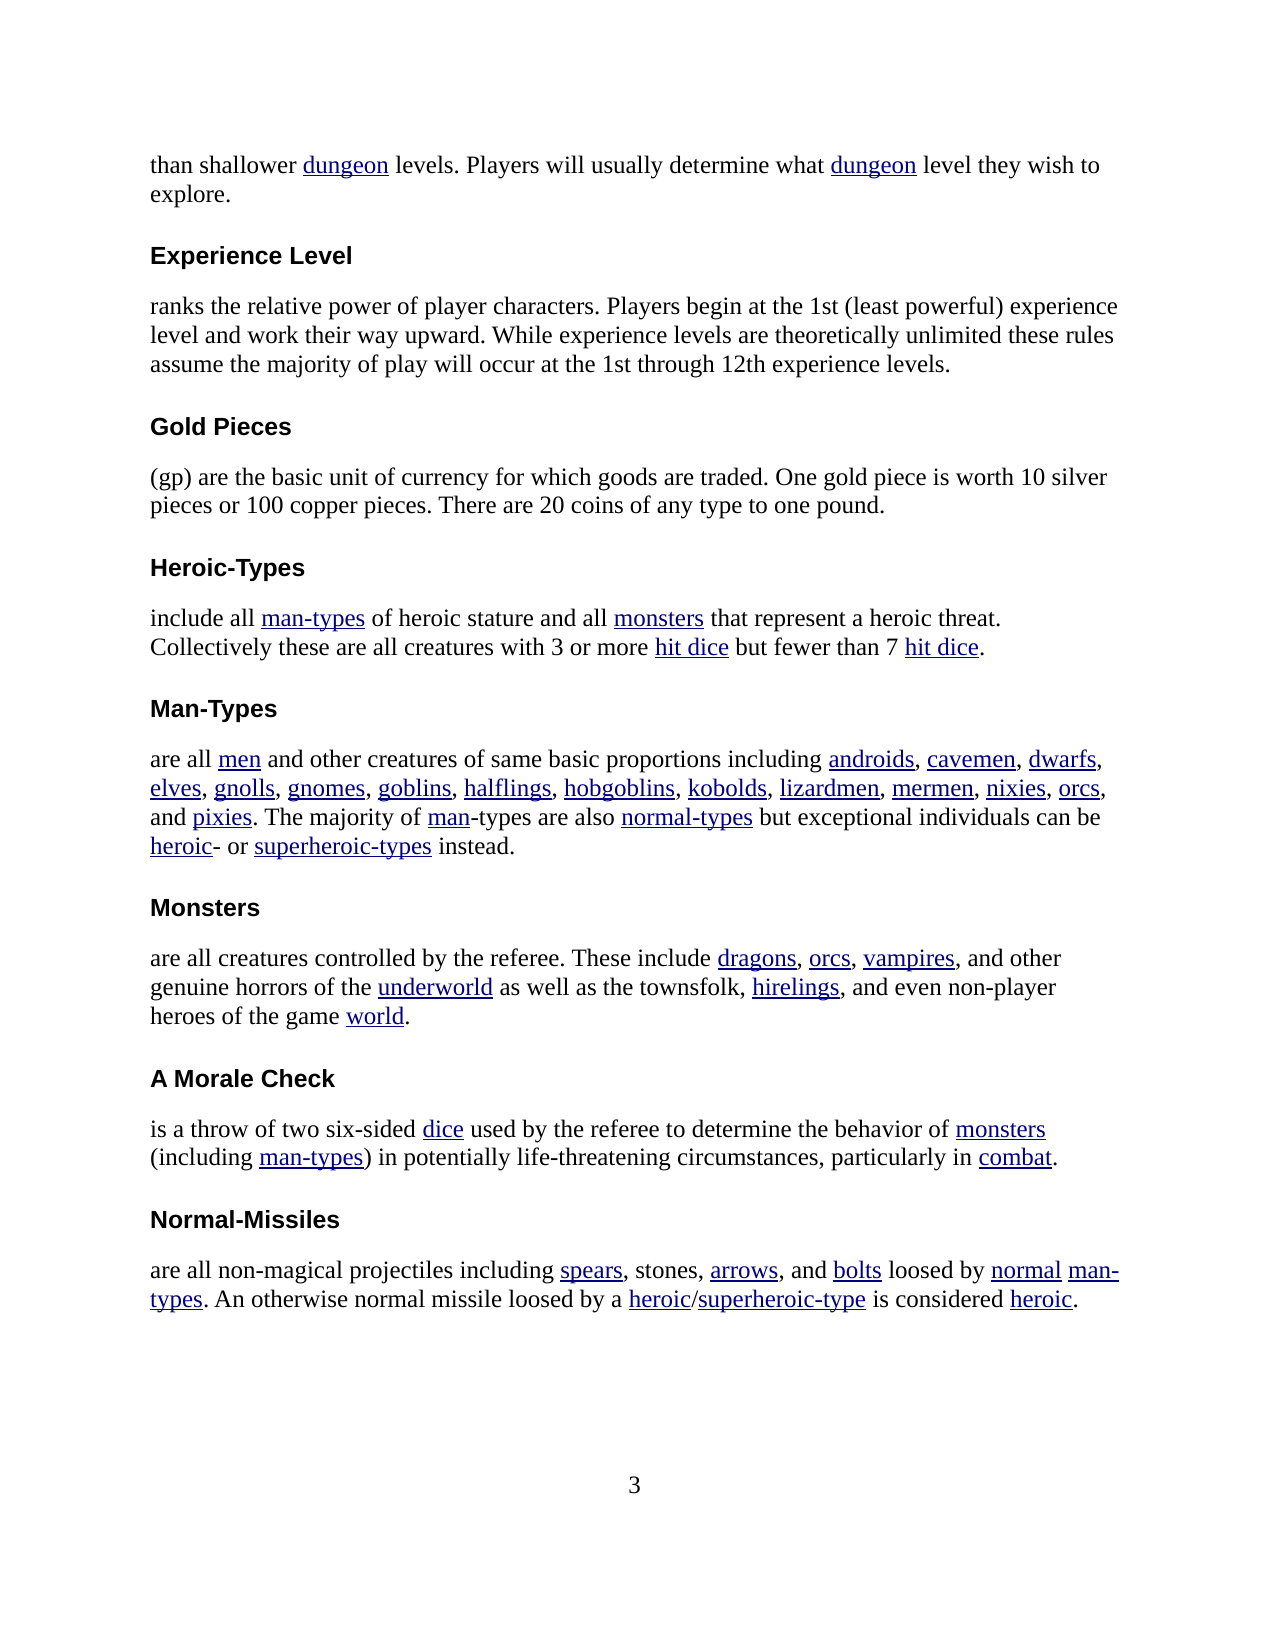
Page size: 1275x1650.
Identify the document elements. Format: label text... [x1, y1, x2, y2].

subtitle Experience Level [150, 241, 1125, 270]
subtitle Monsters [150, 893, 1125, 922]
subtitle A Morale Check [150, 1064, 1125, 1092]
subtitle Man-Types [150, 694, 1125, 723]
subtitle Normal-Missiles [150, 1205, 1125, 1234]
text ranks the relative power of player characters. Players begin at the 1st (least powerful) experience level and work their way upward. While experience levels are theoretically unlimited these rules assume the majority of play will occur at the 1st through 12th experience levels. [150, 291, 1125, 378]
text (gp) are the basic unit of currency for which goods are traded. One gold piece is worth 10 silver pieces or 100 copper pieces. There are 20 coins of any type to one pound. [150, 462, 1125, 519]
text are all non-magical projectiles including spears, stones, arrows, and bolts loosed by normal man-types. An otherwise normal missile loosed by a heroic/superheroic-type is considered heroic. [150, 1255, 1125, 1313]
text is a throw of two six-sided dice used by the referee to determine the behavior of monsters (including man-types) in potentially life-threatening circumstances, particularly in combat. [150, 1114, 1125, 1171]
text are all men and other creatures of same basic proportions including androids, cavemen, dwarfs, elves, gnolls, gnomes, goblins, halflings, hobgoblins, kobolds, lizardmen, mermen, nixies, orcs, and pixies. The majority of man-types are also normal-types but exceptional individuals can be heroic- or superheroic-types instead. [150, 744, 1125, 859]
text than shallower dungeon levels. Players will usually determine what dungeon level they wish to explore. [150, 150, 1125, 207]
subtitle Gold Pieces [150, 412, 1125, 440]
text include all man-types of heroic stature and all monsters that represent a heroic threat. Collectively these are all creatures with 3 or more hit dice but fewer than 7 hit dice. [150, 603, 1125, 661]
text are all creatures controlled by the referee. These include dragons, orcs, vampires, and other genuine horrors of the underworld as well as the townsfolk, hirelings, and even non-player heroes of the game world. [150, 943, 1125, 1030]
subtitle Heroic-Types [150, 553, 1125, 582]
